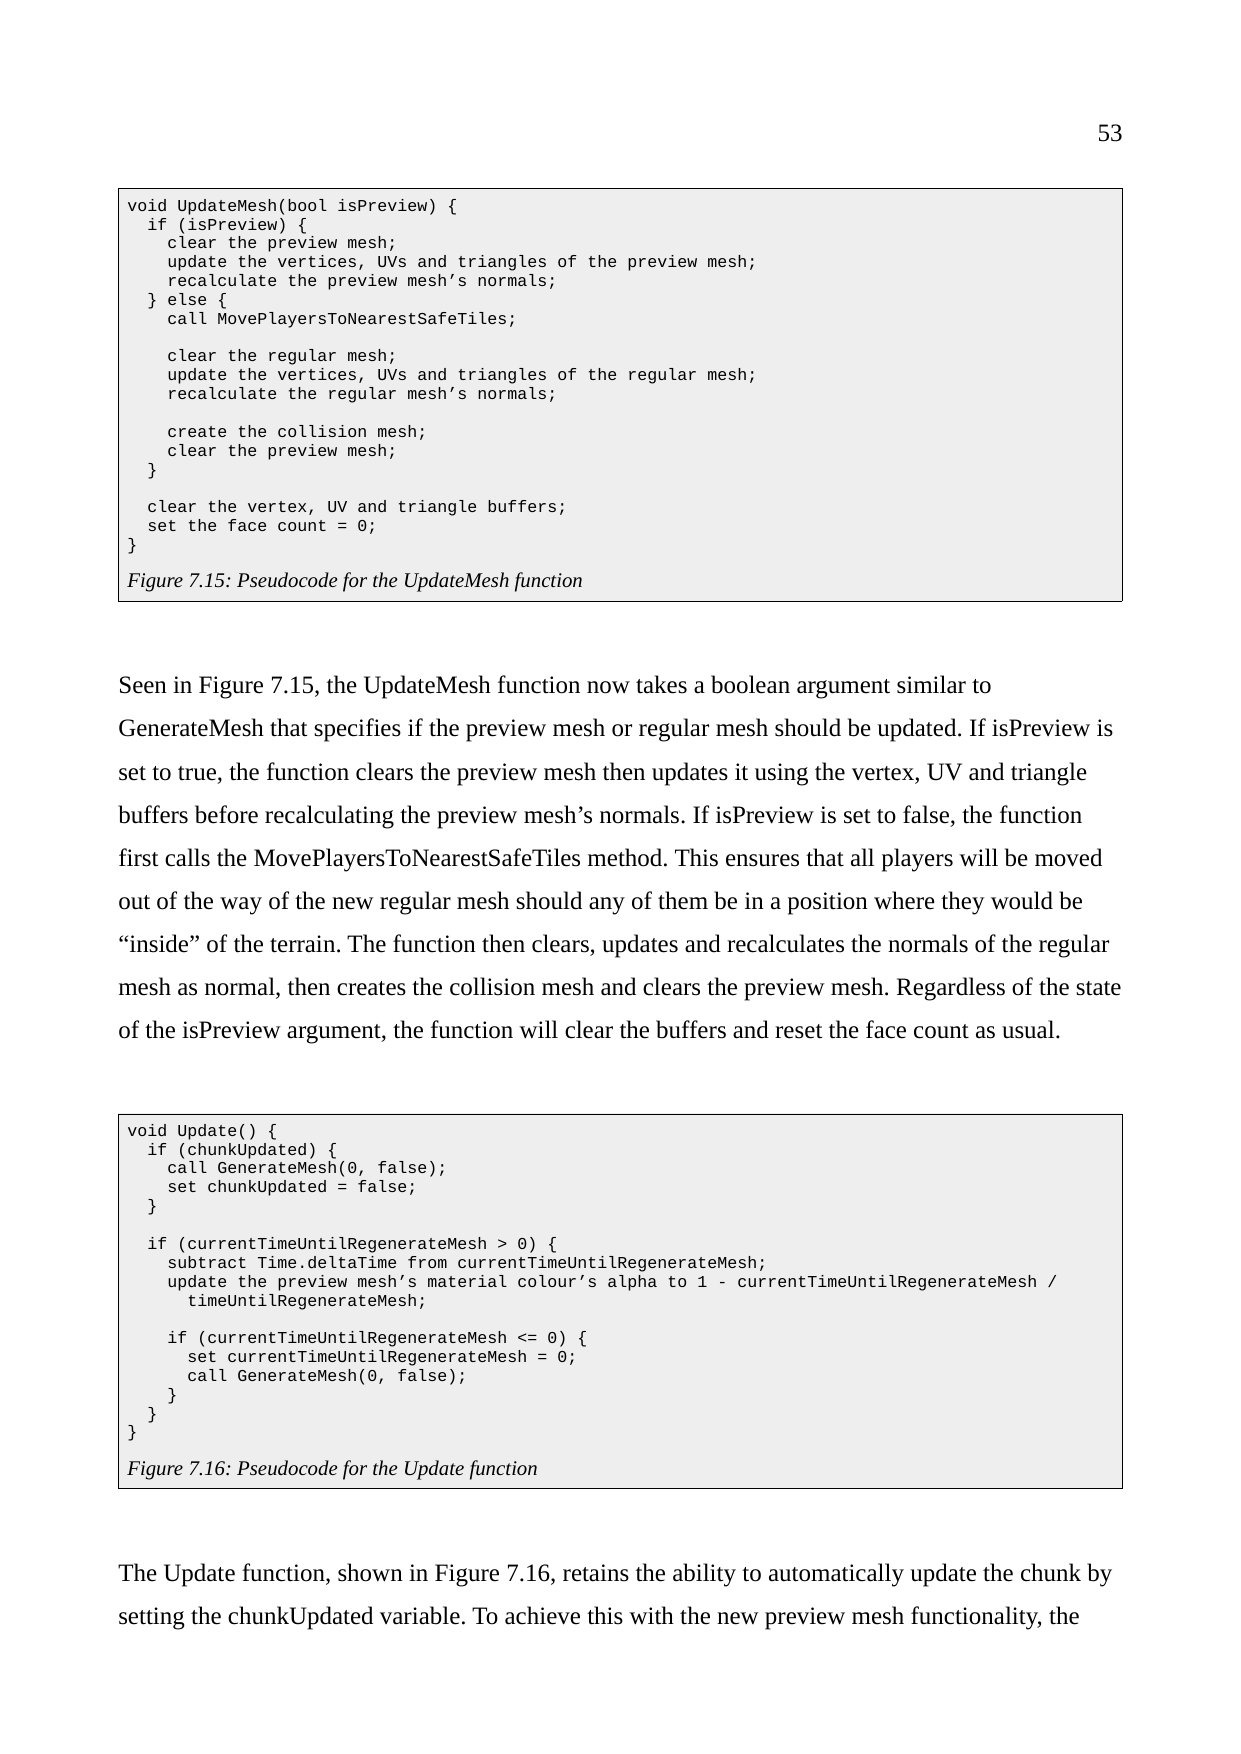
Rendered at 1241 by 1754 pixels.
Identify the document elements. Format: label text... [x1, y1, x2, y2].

text update the vertices, UVs and triangles of the regular mesh; [127, 367, 1113, 386]
text call MovePlayersToNearestSafeTiles; [127, 310, 1113, 329]
text clear the preview mesh; [127, 235, 1113, 254]
text } [127, 1424, 1113, 1443]
text clear the regular mesh; [127, 348, 1113, 367]
text call GenerateMesh(0, false); [127, 1160, 1113, 1179]
text void UpdateMesh(bool isPreview) { [127, 197, 1113, 216]
text set currentTimeUntilRegenerateMesh = 0; [127, 1349, 1113, 1367]
text update the vertices, UVs and triangles of the preview mesh; [127, 254, 1113, 273]
text set chunkUpdated = false; [127, 1179, 1113, 1198]
text subtract Time.deltaTime from currentTimeUntilRegenerateMesh; [127, 1254, 1113, 1273]
text Figure 7.16: Pseudocode for the Update function [127, 1455, 1113, 1479]
text } [127, 1386, 1113, 1405]
text call GenerateMesh(0, false); [127, 1367, 1113, 1386]
text set the face count = 0; [127, 518, 1113, 537]
text timeUntilRegenerateMesh; [127, 1292, 1113, 1311]
text } else { [127, 291, 1113, 310]
text void Update() { [127, 1122, 1113, 1141]
text } [127, 461, 1113, 480]
text if (isPreview) { [127, 216, 1113, 235]
text if (currentTimeUntilRegenerateMesh <= 0) { [127, 1330, 1113, 1349]
text } [127, 1405, 1113, 1424]
text if (currentTimeUntilRegenerateMesh > 0) { [127, 1236, 1113, 1254]
text The Update function, shown in Figure 7.16, retains the ability to automatically update the chunk by setting the chunkUpdated variable. To achieve this with the new preview mesh functionality, the [118, 1558, 1122, 1630]
text Figure 7.15: Pseudocode for the UpdateMesh function [127, 568, 1113, 592]
text clear the vertex, UV and triangle buffers; [127, 499, 1113, 518]
text recalculate the regular mesh’s normals; [127, 386, 1113, 404]
text recalculate the preview mesh’s normals; [127, 273, 1113, 291]
text update the preview mesh’s material colour’s alpha to 1 - currentTimeUntilRegenerateMesh / [127, 1273, 1113, 1292]
text } [127, 537, 1113, 555]
text if (chunkUpdated) { [127, 1141, 1113, 1160]
text create the collision mesh; [127, 423, 1113, 442]
text Seen in Figure 7.15, the UpdateMesh function now takes a boolean argument similar to GenerateMesh that specifies if the preview mesh or regular mesh should be updated. If isPreview is set to true, the function clears the preview mesh then updates it using the vertex, UV and triangle buffers before recalculating the preview mesh’s normals. If isPreview is set to false, the function first calls the MovePlayersToNearestSafeTiles method. This ensures that all players will be moved out of the way of the new regular mesh should any of them be in a position where they would be “inside” of the terrain. The function then clears, updates and recalculates the normals of the regular mesh as normal, then creates the collision mesh and clears the preview mesh. Regardless of the state of the isPreview argument, the function will clear the buffers and reset the face count as usual. [118, 670, 1122, 1044]
text clear the preview mesh; [127, 442, 1113, 461]
text } [127, 1198, 1113, 1217]
